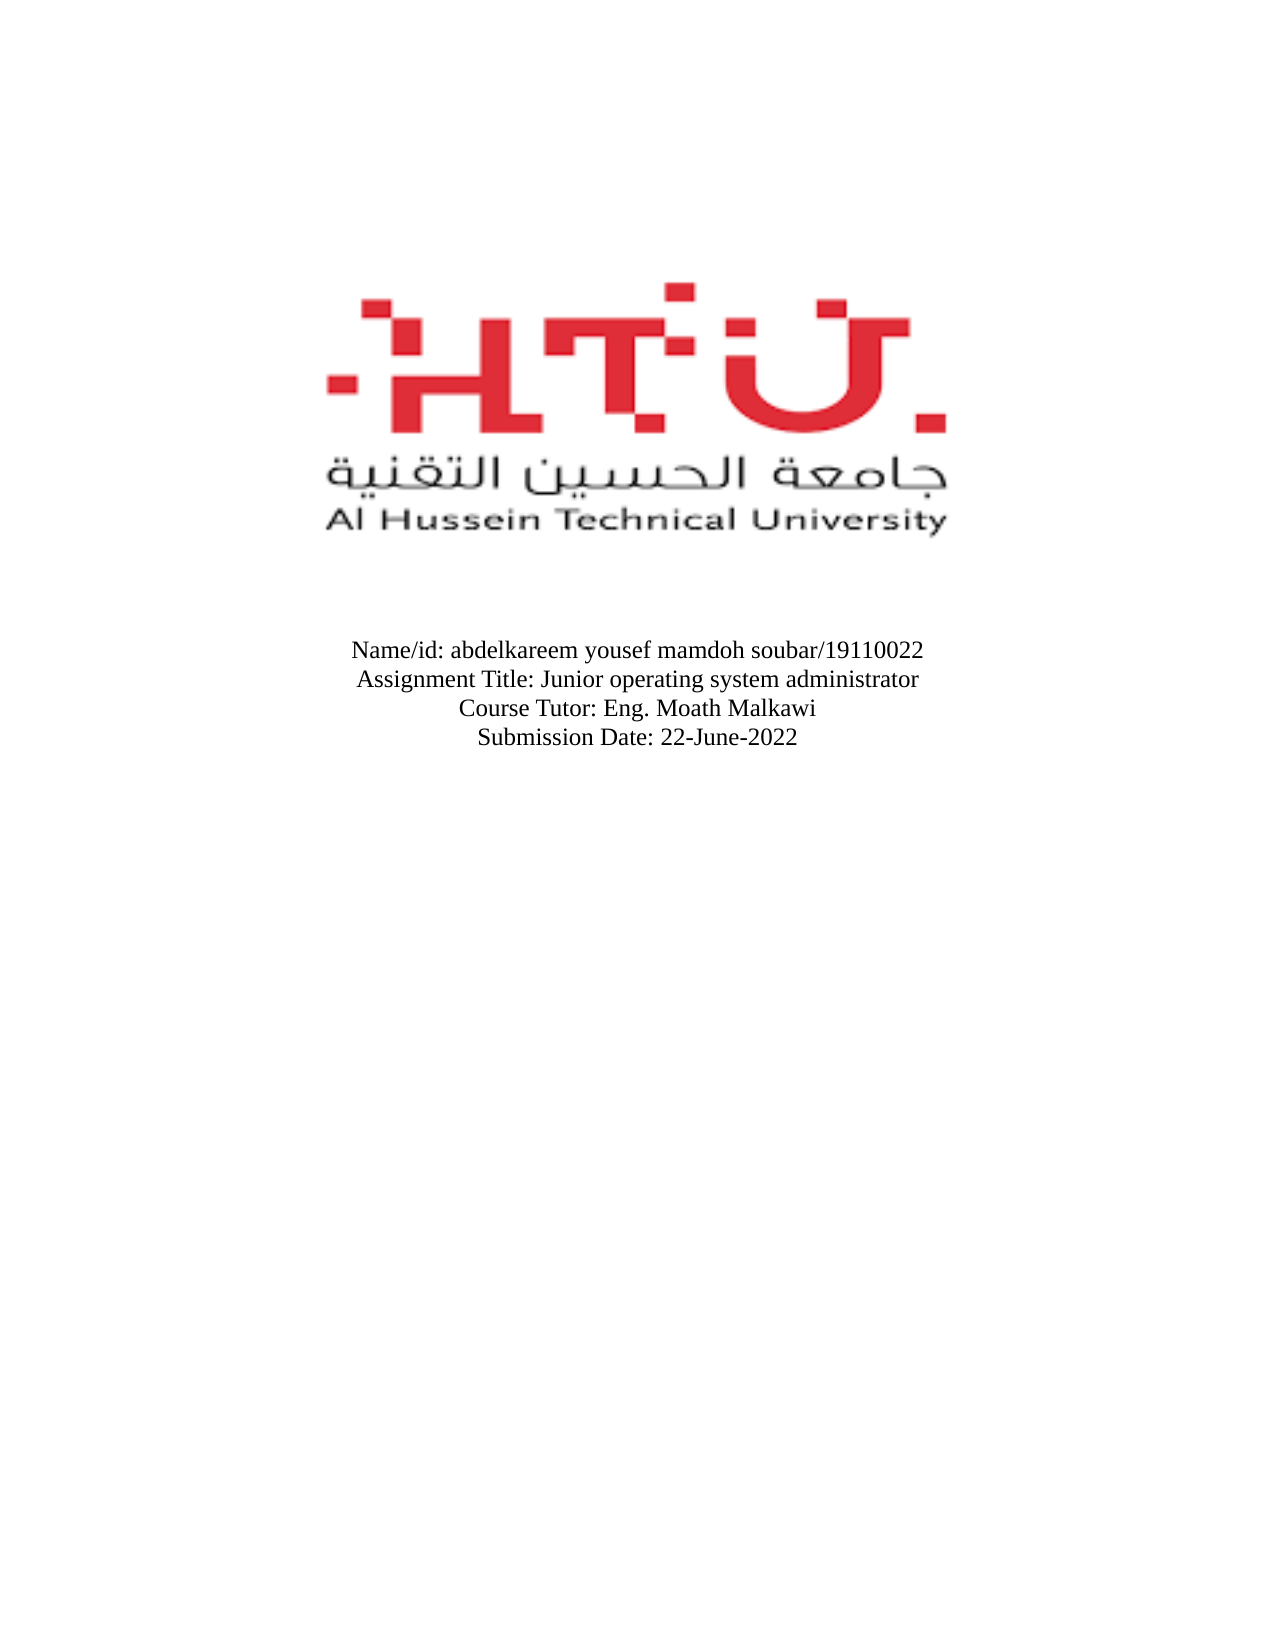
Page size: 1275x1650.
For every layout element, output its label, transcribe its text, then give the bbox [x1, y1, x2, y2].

text Name/id: abdelkareem yousef mamdoh soubar/19110022 [118, 636, 1157, 664]
text Course Tutor: Eng. Moath Malkawi [118, 693, 1157, 722]
text Assignment Title: Junior operating system administrator [118, 664, 1157, 693]
picture [255, 144, 1019, 619]
text Submission Date: 22-June-2022 [118, 722, 1157, 751]
